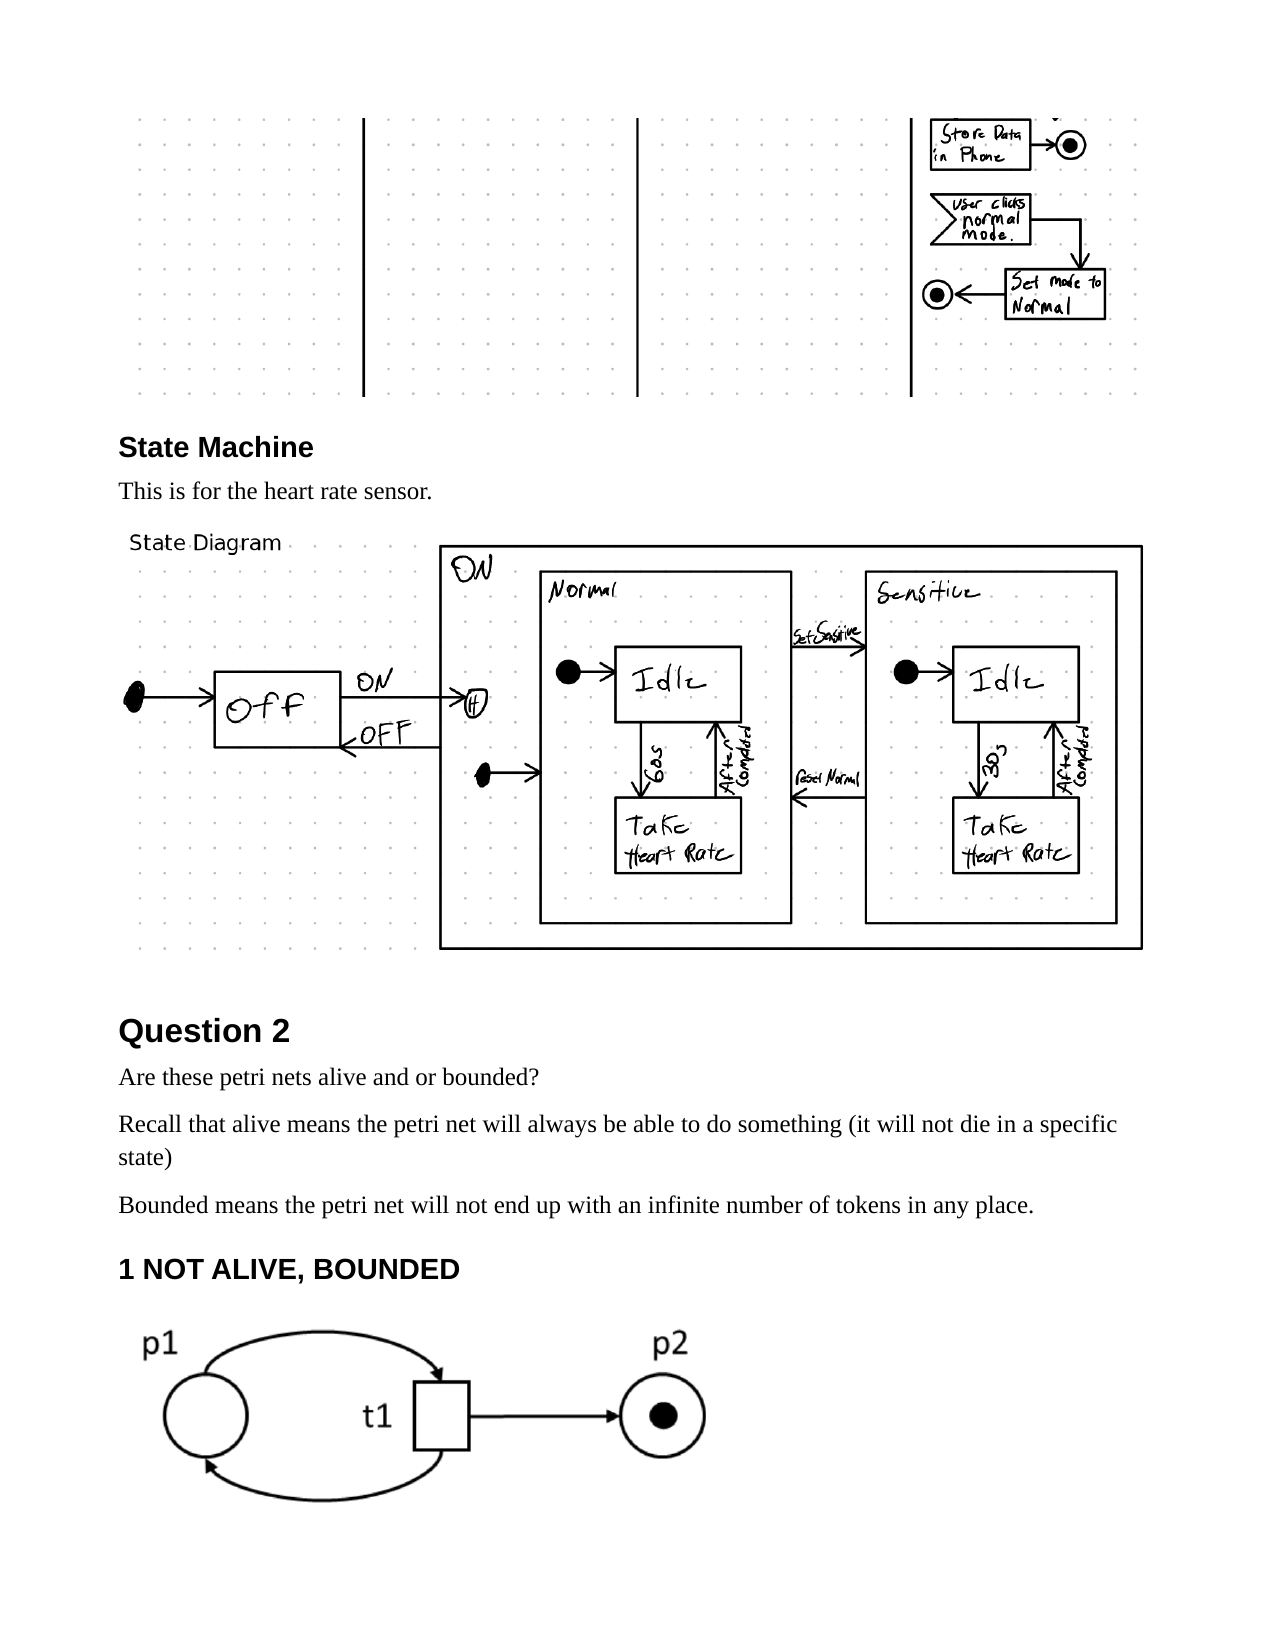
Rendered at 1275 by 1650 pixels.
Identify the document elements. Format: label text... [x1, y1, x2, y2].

picture [118, 118, 1157, 397]
subtitle State Machine [118, 430, 1157, 464]
picture [118, 523, 1157, 972]
picture [118, 1298, 736, 1507]
text Are these petri nets alive and or bounded? [118, 1062, 1157, 1091]
text This is for the heart rate sensor. [118, 476, 1157, 505]
text Recall that alive means the petri net will always be able to do something (it will not die in a specific state) [118, 1109, 1157, 1171]
subtitle Question 2 [118, 1011, 1157, 1049]
text Bounded means the petri net will not end up with an infinite number of tokens in any place. [118, 1190, 1157, 1219]
subtitle 1 NOT ALIVE, BOUNDED [118, 1252, 1157, 1286]
